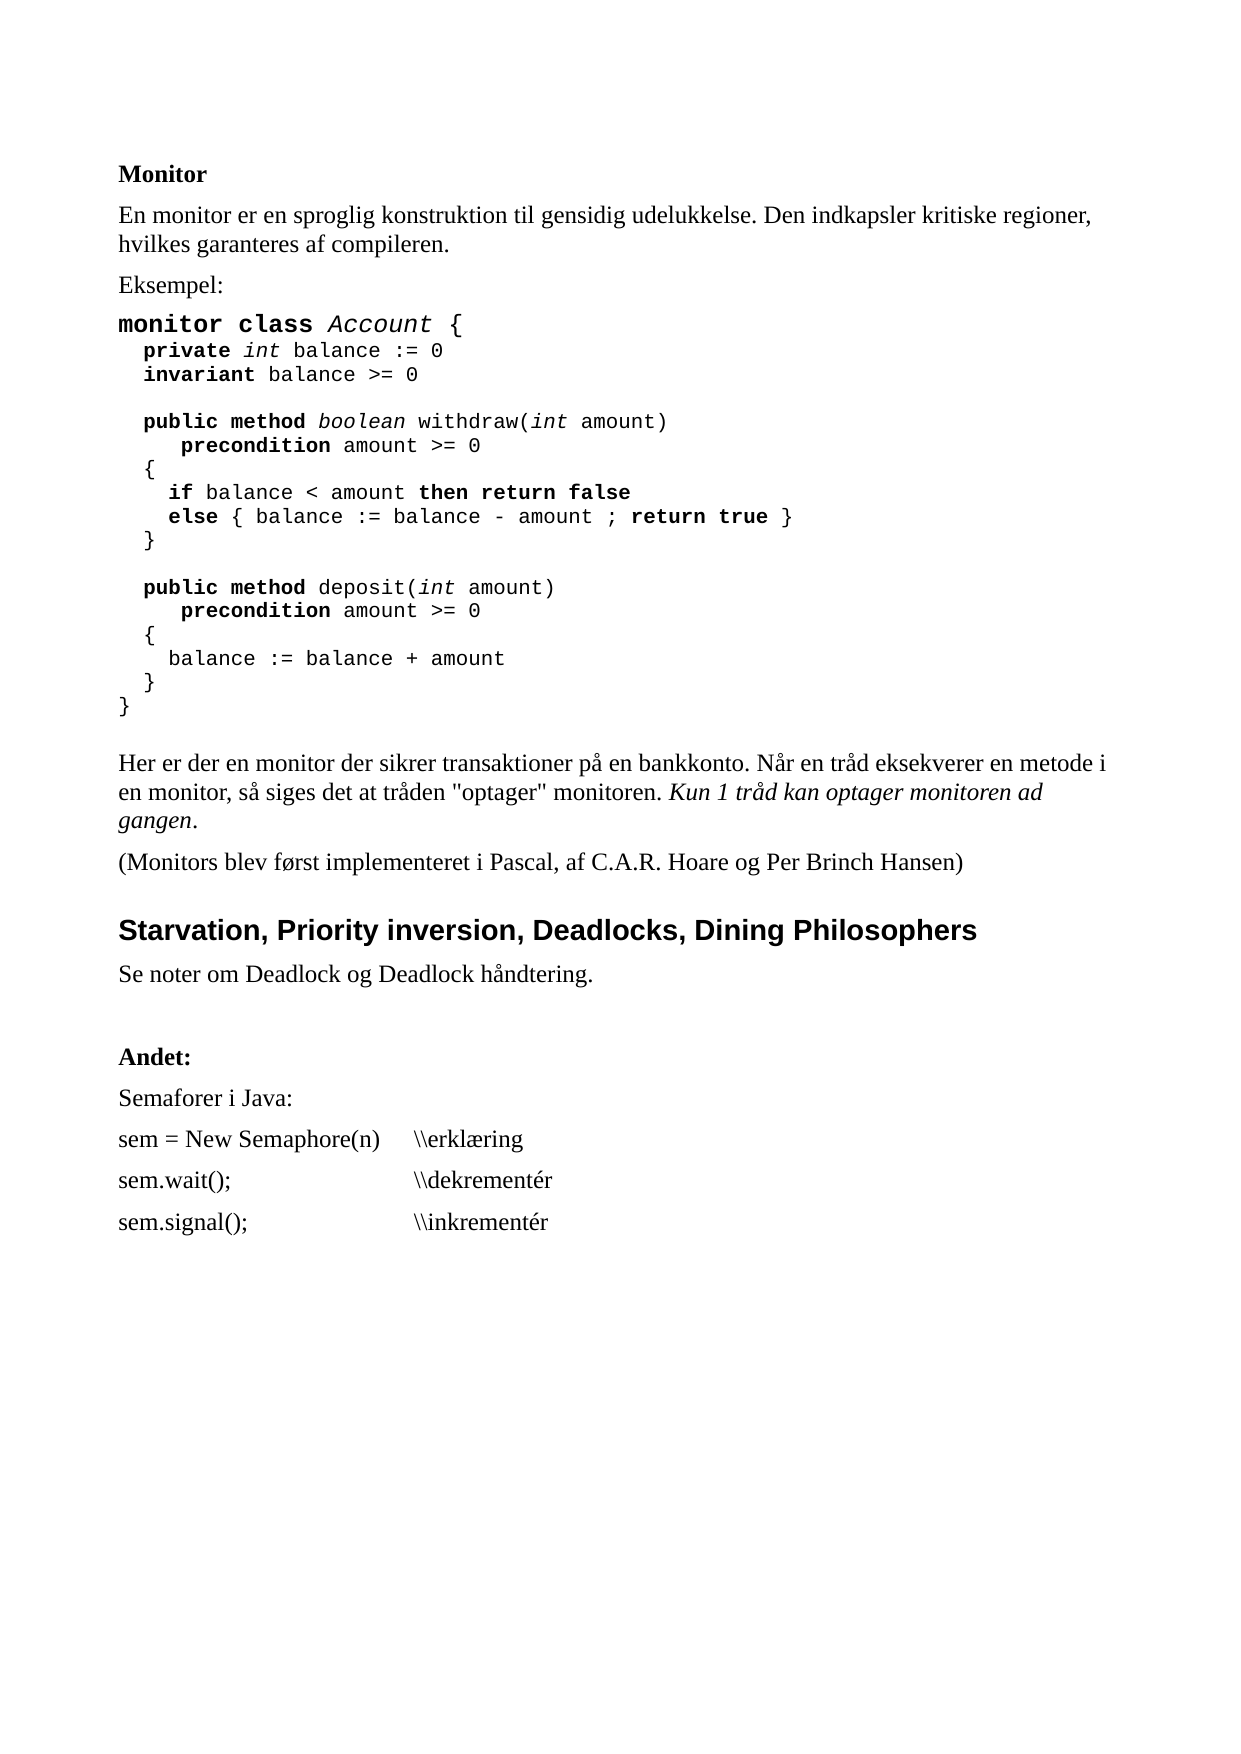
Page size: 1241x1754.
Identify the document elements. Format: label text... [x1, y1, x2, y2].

text public method deposit(int amount) [118, 577, 1122, 600]
text sem = New Semaphore(n) \\erklæring [118, 1124, 1122, 1153]
text precondition amount >= 0 [118, 600, 1122, 624]
text sem.signal(); \\inkrementér [118, 1207, 1122, 1235]
text invariant balance >= 0 [118, 364, 1122, 387]
text precondition amount >= 0 [118, 435, 1122, 458]
subtitle Starvation, Priority inversion, Deadlocks, Dining Philosophers [118, 913, 1122, 947]
text monitor class Account { [118, 312, 1122, 340]
text public method boolean withdraw(int amount) [118, 411, 1122, 435]
text Monitor [118, 159, 1122, 188]
text sem.wait(); \\dekrementér [118, 1165, 1122, 1194]
text if balance < amount then return false [118, 482, 1122, 506]
text { [118, 624, 1122, 648]
text En monitor er en sproglig konstruktion til gensidig udelukkelse. Den indkapsler kritiske regioner, hvilkes garanteres af compileren. [118, 201, 1122, 258]
text else { balance := balance - amount ; return true } [118, 506, 1122, 529]
text balance := balance + amount [118, 648, 1122, 671]
text } [118, 529, 1122, 553]
text Eksempel: [118, 271, 1122, 299]
text Se noter om Deadlock og Deadlock håndtering. [118, 959, 1122, 988]
text Andet: [118, 1042, 1122, 1070]
text (Monitors blev først implementeret i Pascal, af C.A.R. Hoare og Per Brinch Hansen) [118, 847, 1122, 876]
text } [118, 671, 1122, 695]
text private int balance := 0 [118, 340, 1122, 364]
text } [118, 695, 1122, 718]
text Her er der en monitor der sikrer transaktioner på en bankkonto. Når en tråd eksekverer en metode i en monitor, så siges det at tråden "optager" monitoren. Kun 1 tråd kan optager monitoren ad gangen. [118, 748, 1122, 834]
text Semaforer i Java: [118, 1083, 1122, 1112]
text { [118, 458, 1122, 482]
